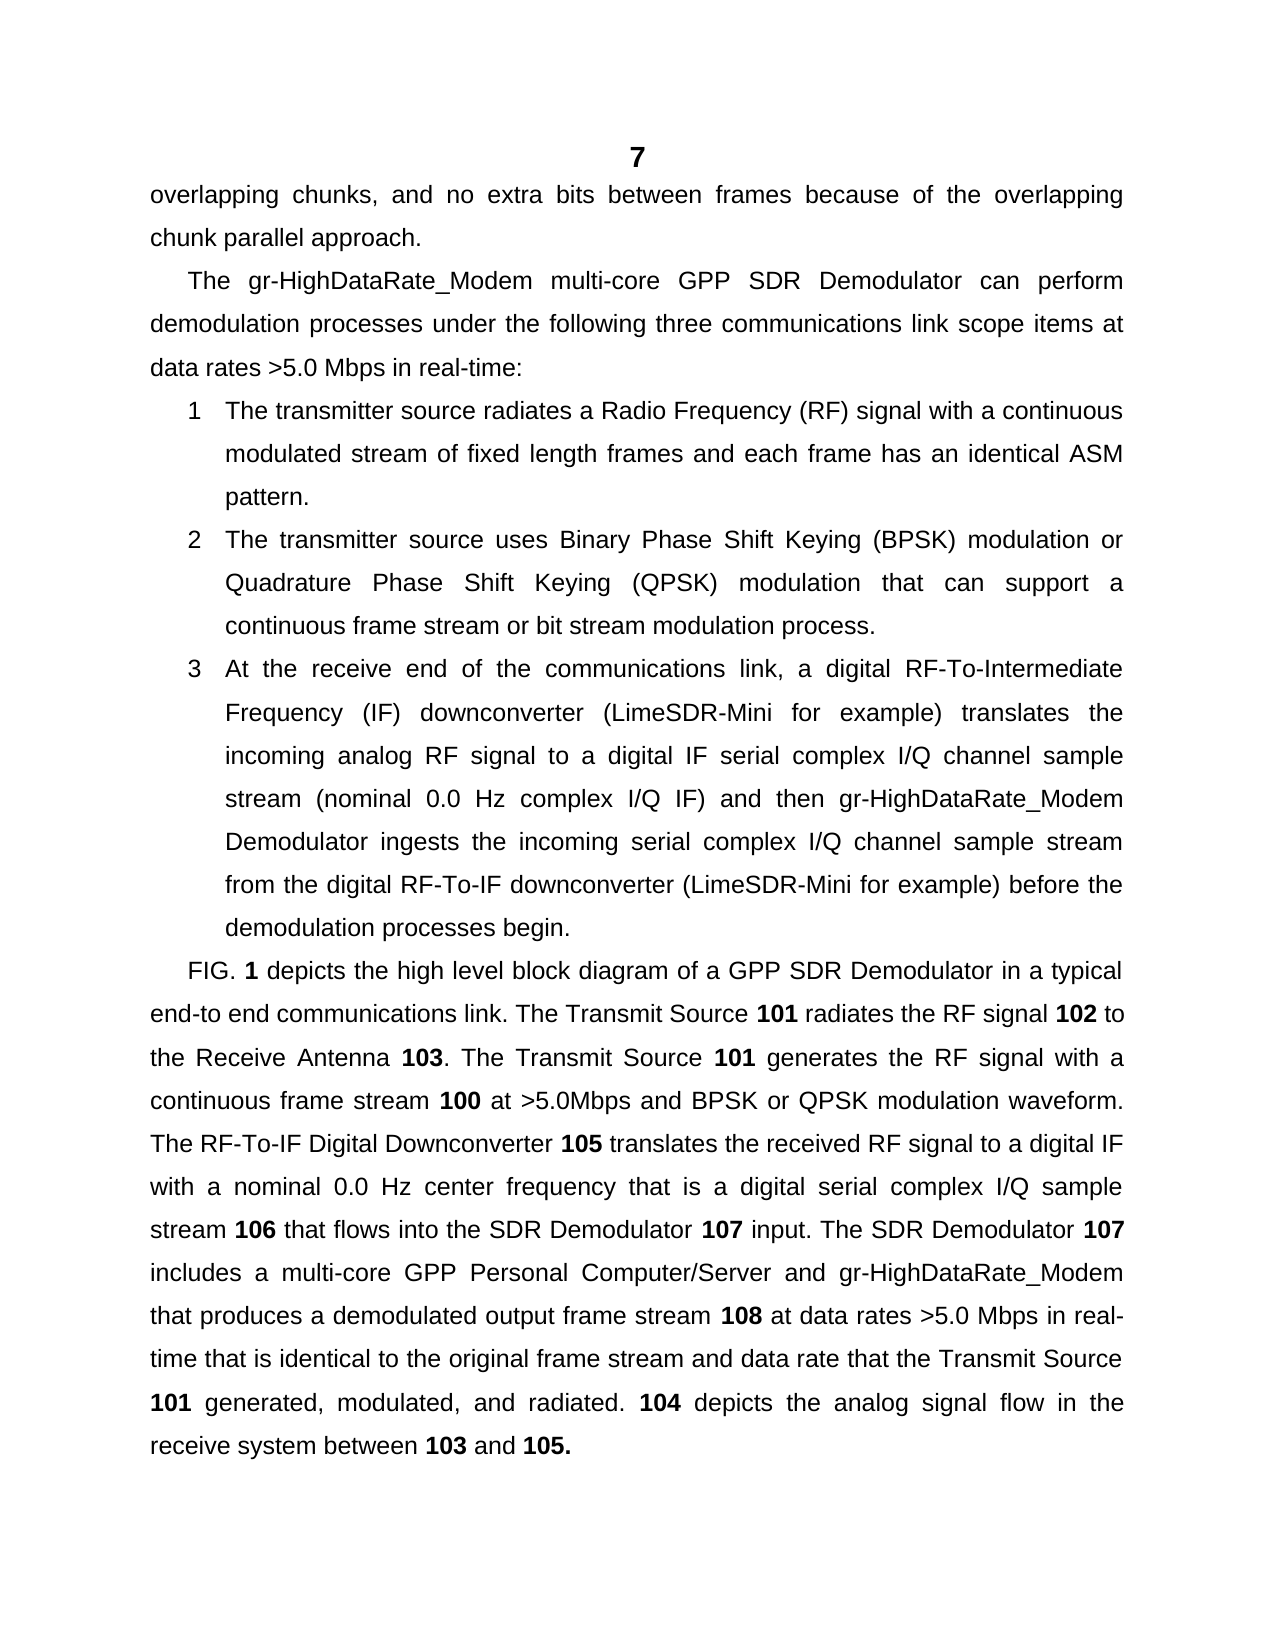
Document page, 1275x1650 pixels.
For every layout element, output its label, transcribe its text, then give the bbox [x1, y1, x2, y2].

text overlapping chunks, and no extra bits between frames because of the overlapping chunk parallel approach. [150, 180, 1125, 252]
list The transmitter source uses Binary Phase Shift Keying (BPSK) modulation or Quadrature Phase Shift Keying (QPSK) modulation that can support a continuous frame stream or bit stream modulation process. [187, 525, 1125, 640]
text The gr-HighDataRate_Modem multi-core GPP SDR Demodulator can perform demodulation processes under the following three communications link scope items at data rates >5.0 Mbps in real-time: [150, 266, 1125, 381]
list At the receive end of the communications link, a digital RF-To-Intermediate Frequency (IF) downconverter (LimeSDR-Mini for example) translates the incoming analog RF signal to a digital IF serial complex I/Q channel sample stream (nominal 0.0 Hz complex I/Q IF) and then gr-HighDataRate_Modem Demodulator ingests the incoming serial complex I/Q channel sample stream from the digital RF-To-IF downconverter (LimeSDR-Mini for example) before the demodulation processes begin. [187, 654, 1125, 942]
list The transmitter source radiates a Radio Frequency (RF) signal with a continuous modulated stream of fixed length frames and each frame has an identical ASM pattern. [187, 396, 1125, 511]
text FIG. 1 depicts the high level block diagram of a GPP SDR Demodulator in a typical end‑to end communications link. The Transmit Source 101 radiates the RF signal 102 to the Receive Antenna 103. The Transmit Source 101 generates the RF signal with a continuous frame stream 100 at >5.0Mbps and BPSK or QPSK modulation waveform. The RF-To-IF Digital Downconverter 105 translates the received RF signal to a digital IF with a nominal 0.0 Hz center frequency that is a digital serial complex I/Q sample stream 106 that flows into the SDR Demodulator 107 input. The SDR Demodulator 107 includes a multi-core GPP Personal Computer/Server and gr-HighDataRate_Modem that produces a demodulated output frame stream 108 at data rates >5.0 Mbps in real-time that is identical to the original frame stream and data rate that the Transmit Source 101 generated, modulated, and radiated. 104 depicts the analog signal flow in the receive system between 103 and 105. [150, 956, 1125, 1459]
